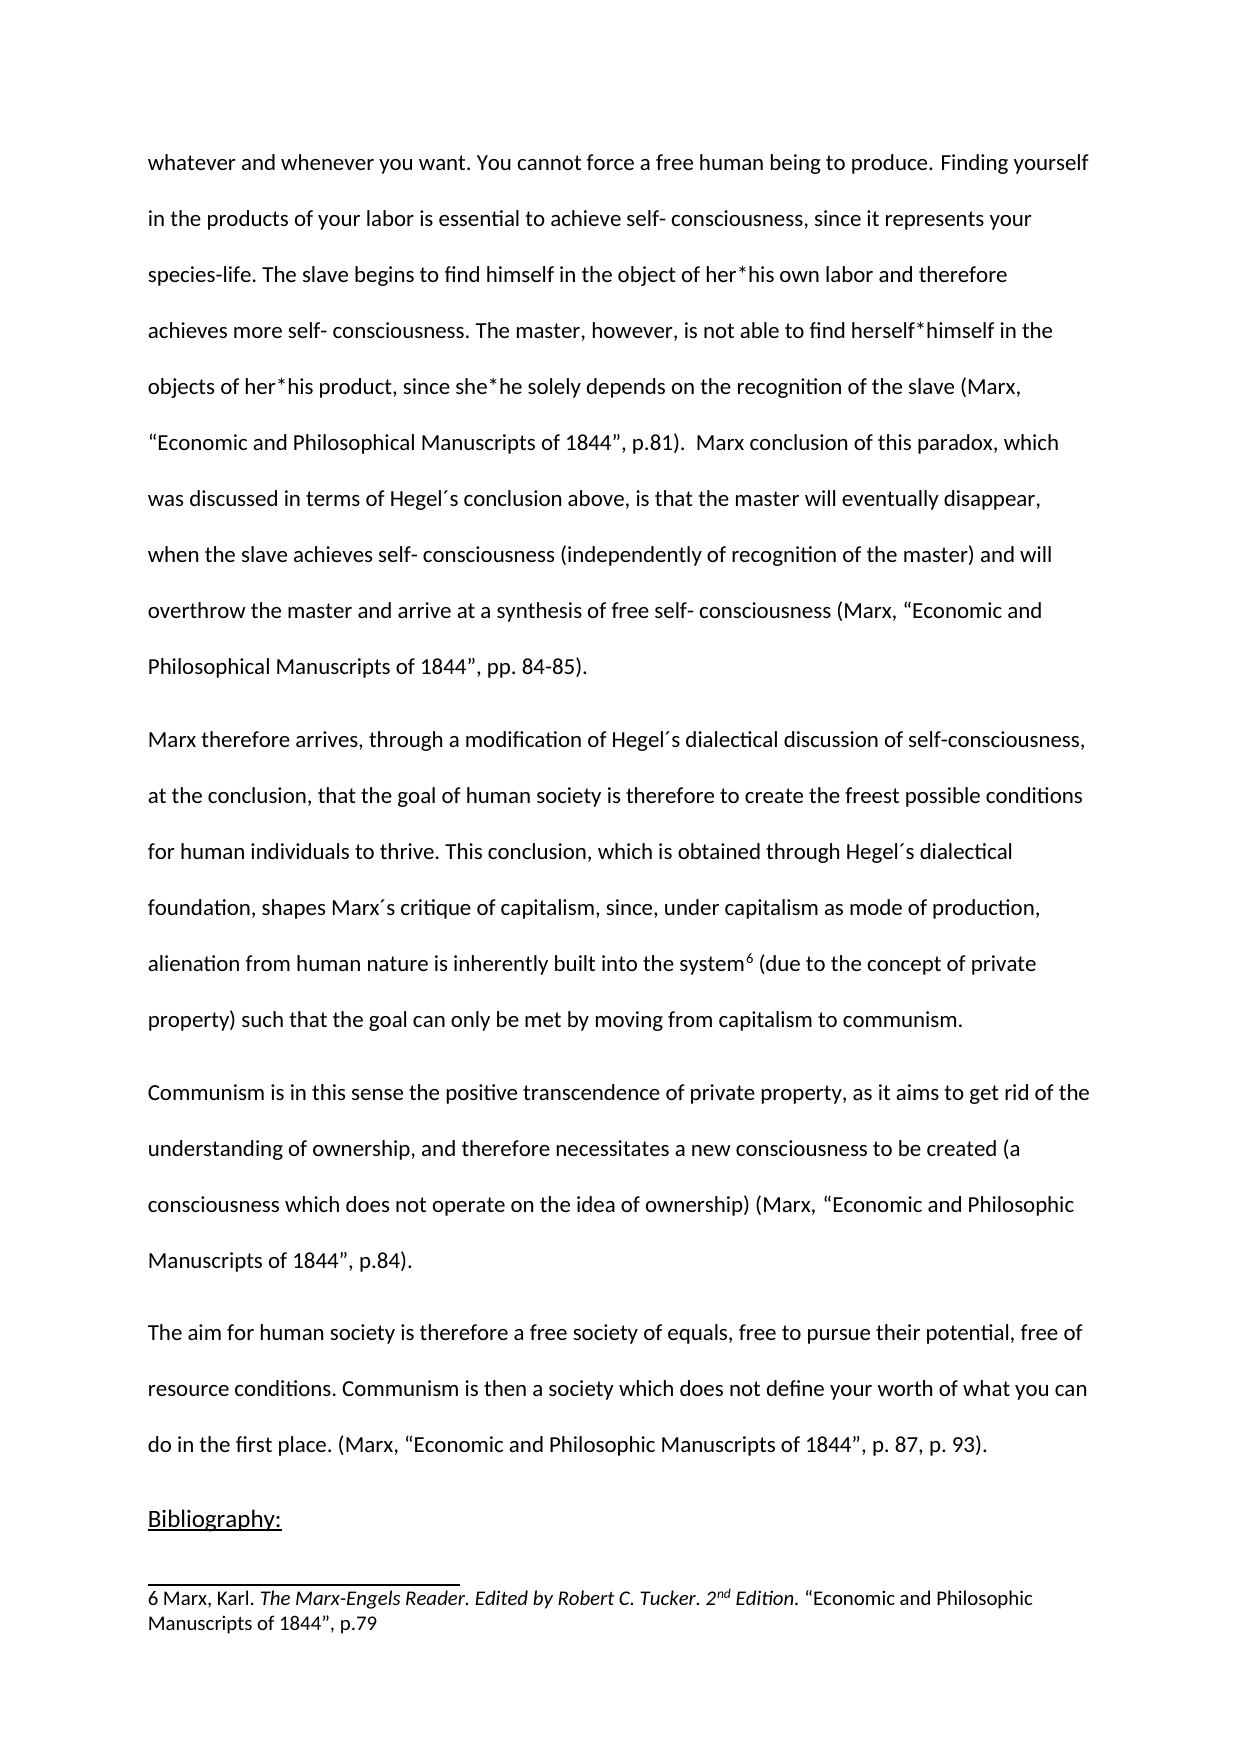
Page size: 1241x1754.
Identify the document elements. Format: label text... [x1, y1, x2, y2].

text Marx therefore arrives, through a modification of Hegel´s dialectical discussion of self-consciousness, at the conclusion, that the goal of human society is therefore to create the freest possible conditions for human individuals to thrive. This conclusion, which is obtained through Hegel´s dialectical foundation, shapes Marx´s critique of capitalism, since, under capitalism as mode of production, alienation from human nature is inherently built into the system (due to the concept of private property) such that the goal can only be met by moving from capitalism to communism. [148, 725, 1093, 1033]
text The aim for human society is therefore a free society of equals, free to pursue their potential, free of resource conditions. Communism is then a society which does not define your worth of what you can do in the first place. (Marx, “Economic and Philosophic Manuscripts of 1844”, p. 87, p. 93). [148, 1318, 1093, 1458]
text Bibliography: [148, 1503, 1093, 1534]
text Communism is in this sense the positive transcendence of private property, as it aims to get rid of the understanding of ownership, and therefore necessitates a new consciousness to be created (a consciousness which does not operate on the idea of ownership) (Marx, “Economic and Philosophic Manuscripts of 1844”, p.84). [148, 1078, 1093, 1274]
text Marx, Karl. The Marx-Engels Reader. Edited by Robert C. Tucker. 2nd Edition. “Economic and Philosophic Manuscripts of 1844”, p.79 [148, 1585, 1093, 1636]
text whatever and whenever you want. You cannot force a free human being to produce. Finding yourself in the products of your labor is essential to achieve self- consciousness, since it represents your species-life. The slave begins to find himself in the object of her*his own labor and therefore achieves more self- consciousness. The master, however, is not able to find herself*himself in the objects of her*his product, since she*he solely depends on the recognition of the slave (Marx, “Economic and Philosophical Manuscripts of 1844”, p.81). Marx conclusion of this paradox, which was discussed in terms of Hegel´s conclusion above, is that the master will eventually disappear, when the slave achieves self- consciousness (independently of recognition of the master) and will overthrow the master and arrive at a synthesis of free self- consciousness (Marx, “Economic and Philosophical Manuscripts of 1844”, pp. 84-85). [148, 148, 1093, 680]
